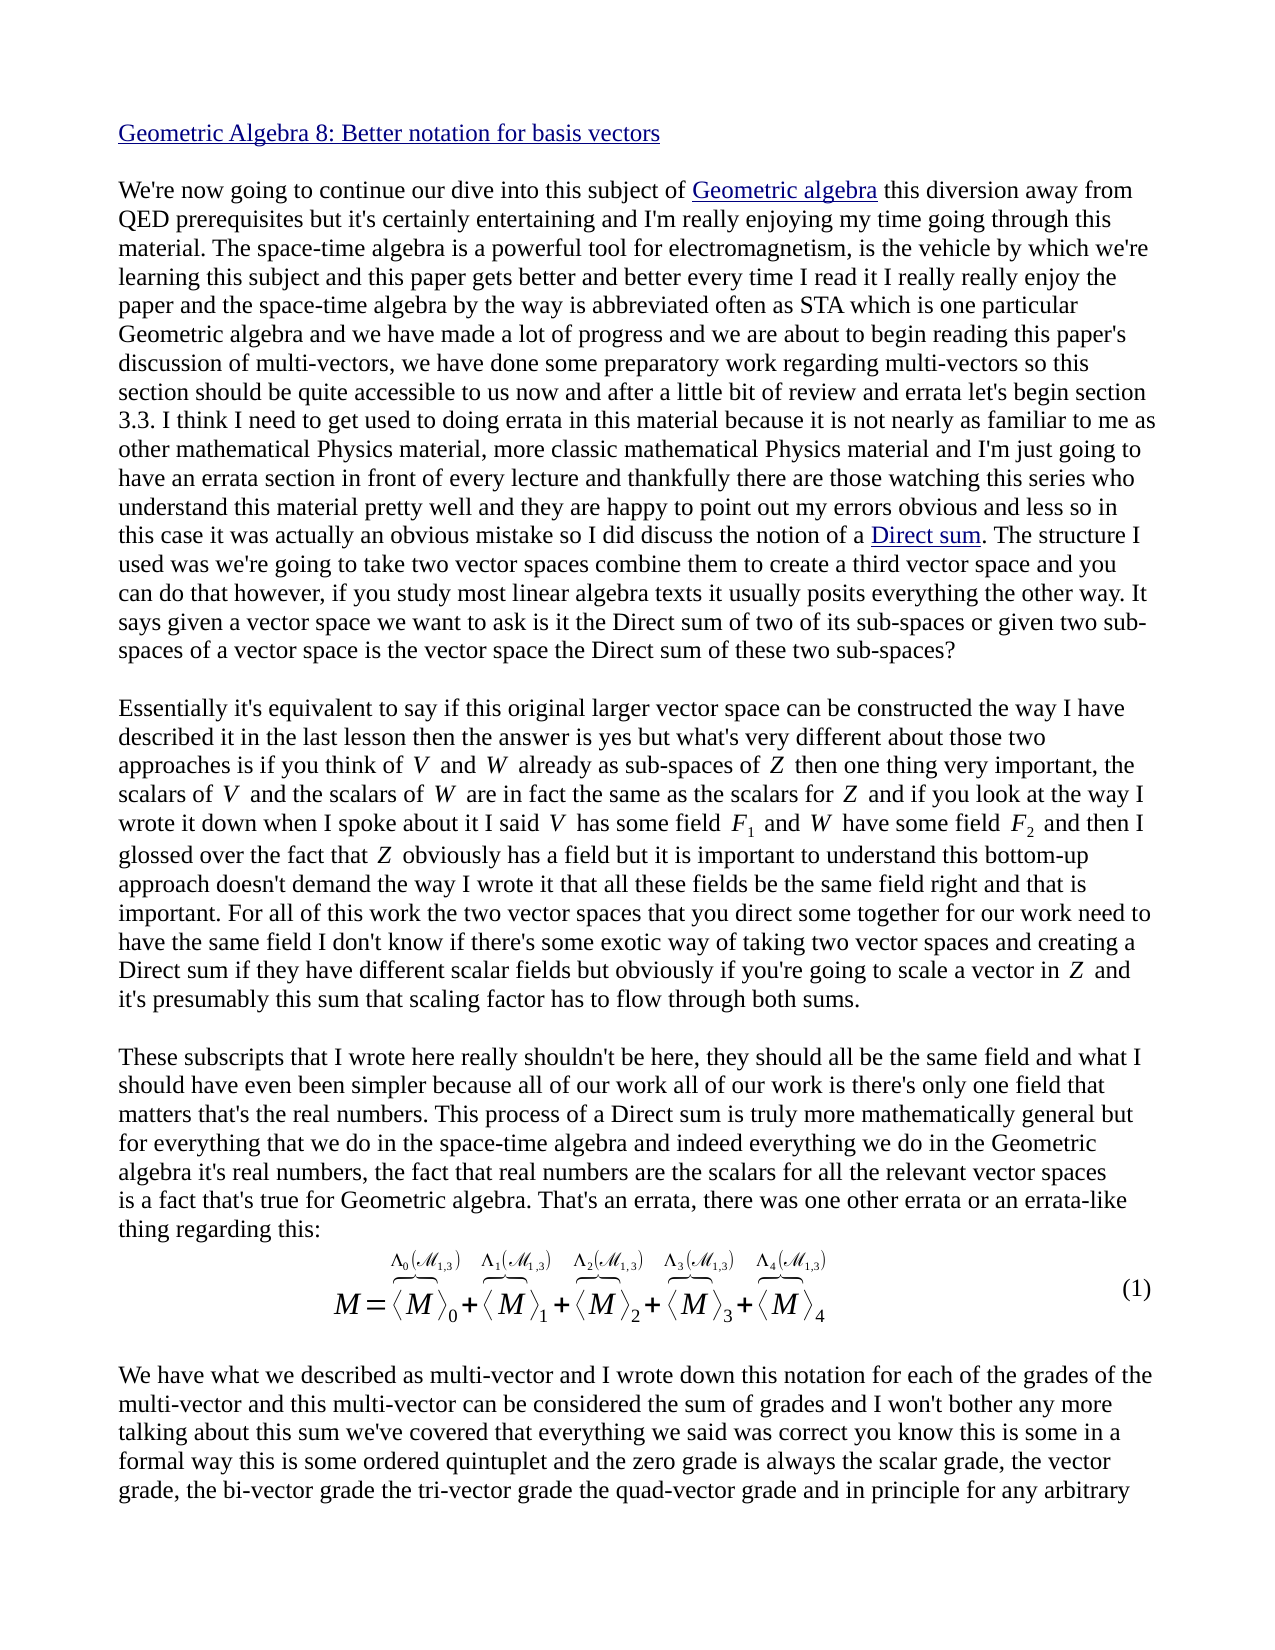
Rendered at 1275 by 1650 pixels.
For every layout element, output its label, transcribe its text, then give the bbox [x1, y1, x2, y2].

table_header (1) [1041, 1243, 1157, 1331]
text Geometric Algebra 8: Better notation for basis vectors [118, 118, 1157, 147]
text is a fact that's true for Geometric algebra. That's an errata, there was one other errata or an errata-like thing regarding this: [118, 1186, 1157, 1243]
table_header [118, 1243, 1041, 1331]
text We're now going to continue our dive into this subject of Geometric algebra this diversion away from QED prerequisites but it's certainly entertaining and I'm really enjoying my time going through this material. The space-time algebra is a powerful tool for electromagnetism, is the vehicle by which we're learning this subject and this paper gets better and better every time I read it I really really enjoy the paper and the space-time algebra by the way is abbreviated often as STA which is one particular Geometric algebra and we have made a lot of progress and we are about to begin reading this paper's discussion of multi-vectors, we have done some preparatory work regarding multi-vectors so this section should be quite accessible to us now and after a little bit of review and errata let's begin section 3.3. I think I need to get used to doing errata in this material because it is not nearly as familiar to me as other mathematical Physics material, more classic mathematical Physics material and I'm just going to have an errata section in front of every lecture and thankfully there are those watching this series who understand this material pretty well and they are happy to point out my errors obvious and less so in this case it was actually an obvious mistake so I did discuss the notion of a Direct sum. The structure I used was we're going to take two vector spaces combine them to create a third vector space and you can do that however, if you study most linear algebra texts it usually posits everything the other way. It says given a vector space we want to ask is it the Direct sum of two of its sub-spaces or given two sub-spaces of a vector space is the vector space the Direct sum of these two sub-spaces? [118, 176, 1157, 664]
text We have what we described as multi-vector and I wrote down this notation for each of the grades of the multi-vector and this multi-vector can be considered the sum of grades and I won't bother any more talking about this sum we've covered that everything we said was correct you know this is some in a formal way this is some ordered quintuplet and the zero grade is always the scalar grade, the vector grade, the bi-vector grade the tri-vector grade the quad-vector grade and in principle for any arbitrary [118, 1360, 1157, 1504]
text These subscripts that I wrote here really shouldn't be here, they should all be the same field and what I should have even been simpler because all of our work all of our work is there's only one field that matters that's the real numbers. This process of a Direct sum is truly more mathematically general but for everything that we do in the space-time algebra and indeed everything we do in the Geometric algebra it's real numbers, the fact that real numbers are the scalars for all the relevant vector spaces [118, 1042, 1157, 1186]
text Essentially it's equivalent to say if this original larger vector space can be constructed the way I have described it in the last lesson then the answer is yes but what's very different about those two approaches is if you think ofandalready as sub-spaces ofthen one thing very important, the scalars ofand the scalars ofare in fact the same as the scalars forand if you look at the way I wrote it down when I spoke about it I saidhas some fieldandhave some fieldand then I glossed over the fact thatobviously has a field but it is important to understand this bottom-up approach doesn't demand the way I wrote it that all these fields be the same field right and that is important. For all of this work the two vector spaces that you direct some together for our work need to have the same field I don't know if there's some exotic way of taking two vector spaces and creating a Direct sum if they have different scalar fields but obviously if you're going to scale a vector inand it's presumably this sum that scaling factor has to flow through both sums. [118, 693, 1157, 1013]
